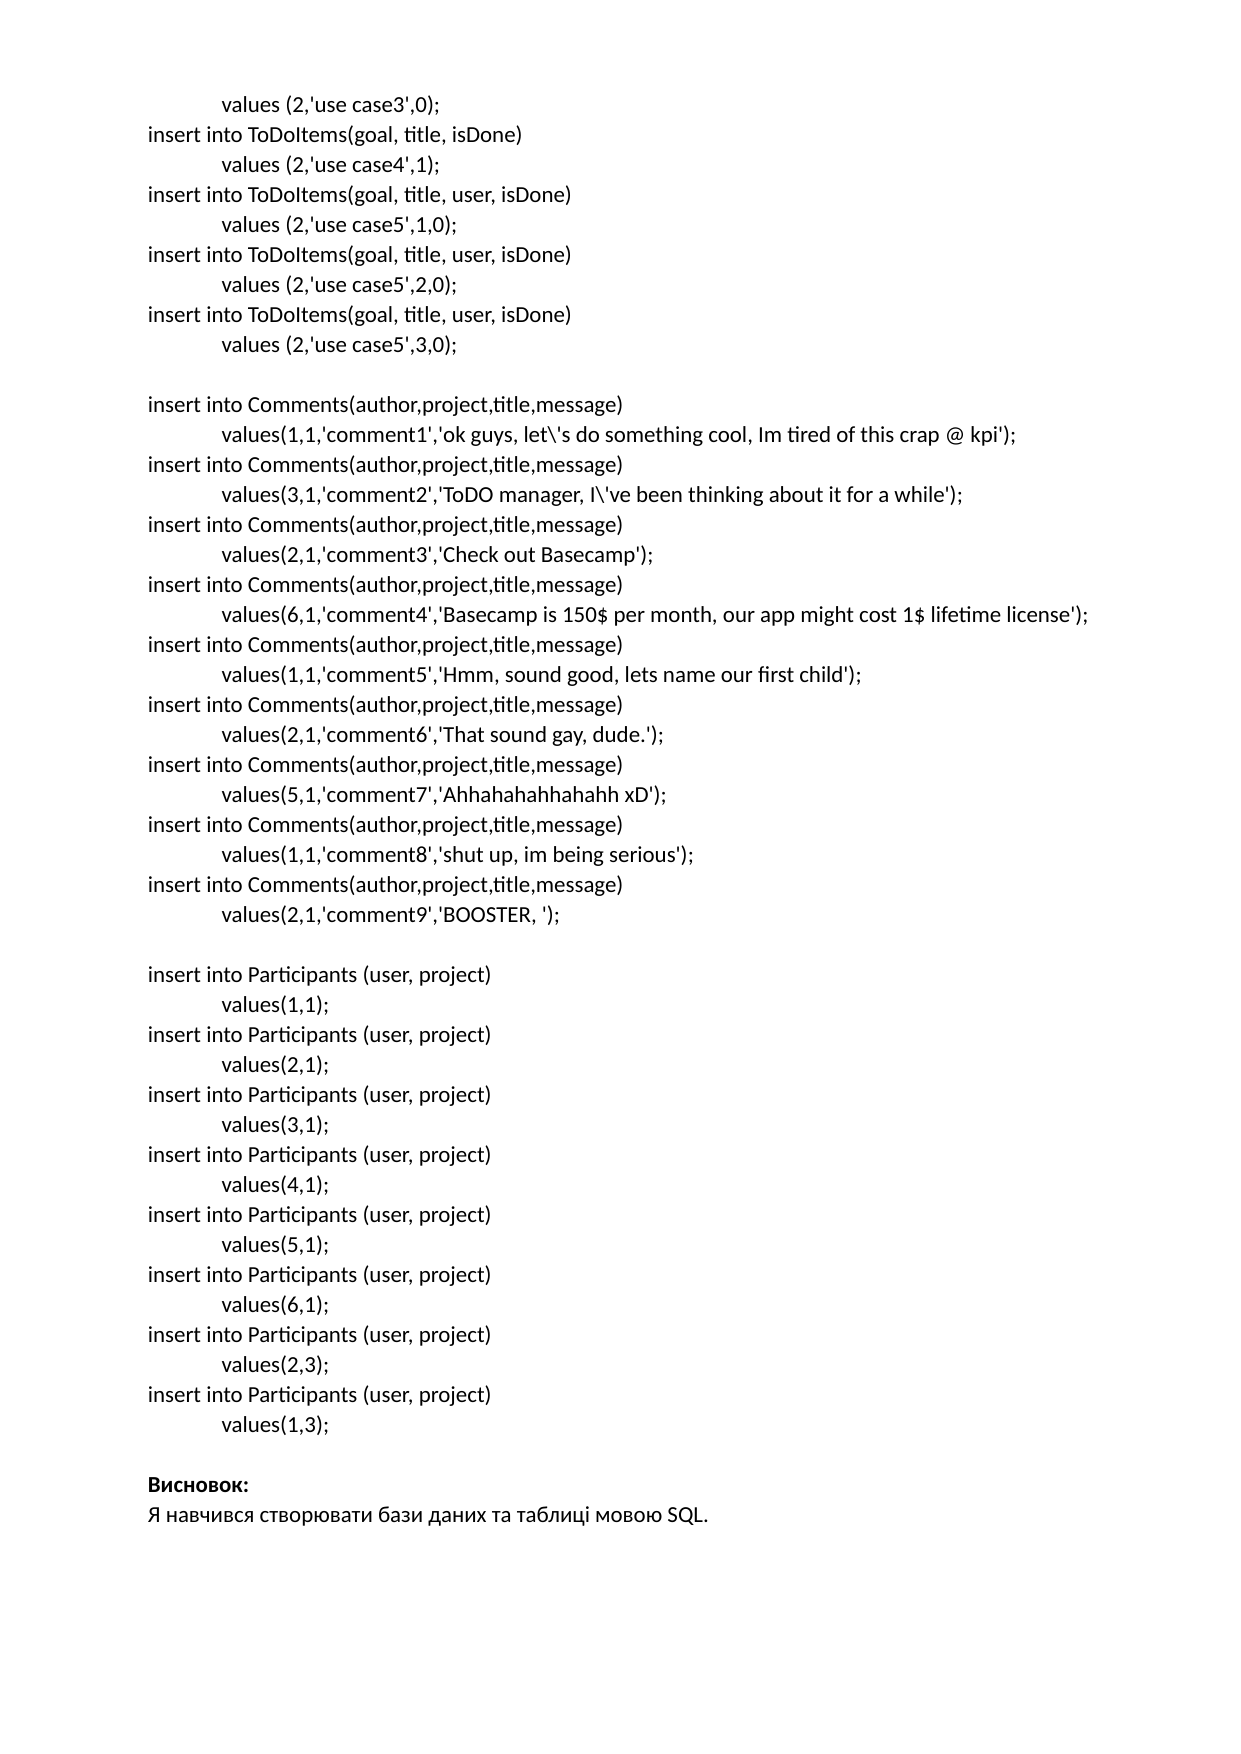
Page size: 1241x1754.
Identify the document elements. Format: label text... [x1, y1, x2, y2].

text values(2,1); [148, 1048, 1152, 1078]
text insert into Comments(author,project,title,message) [148, 448, 1152, 478]
text values(1,1,'comment8','shut up, im being serious'); [148, 838, 1152, 868]
text insert into ToDoItems(goal, title, user, isDone) [148, 298, 1152, 328]
text values(1,1,'comment5','Hmm, sound good, lets name our first child'); [148, 658, 1152, 688]
text values(5,1,'comment7','Ahhahahahhahahh xD'); [148, 778, 1152, 808]
text values (2,'use case5',1,0); [148, 208, 1152, 238]
text values(1,1); [148, 988, 1152, 1018]
text insert into Comments(author,project,title,message) [148, 688, 1152, 718]
text values (2,'use case3',0); [148, 88, 1152, 118]
text insert into Participants (user, project) [148, 958, 1152, 988]
text insert into Participants (user, project) [148, 1258, 1152, 1288]
text insert into Comments(author,project,title,message) [148, 808, 1152, 838]
text insert into Comments(author,project,title,message) [148, 628, 1152, 658]
text insert into Comments(author,project,title,message) [148, 568, 1152, 598]
text Я навчився створювати бази даних та таблиці мовою SQL. [148, 1498, 1152, 1528]
text values(6,1); [148, 1288, 1152, 1318]
text insert into ToDoItems(goal, title, user, isDone) [148, 178, 1152, 208]
text Висновок: [148, 1468, 1152, 1498]
text values(1,3); [148, 1408, 1152, 1438]
text insert into Participants (user, project) [148, 1318, 1152, 1348]
text insert into Comments(author,project,title,message) [148, 388, 1152, 418]
text values(3,1,'comment2','ToDO manager, I\'ve been thinking about it for a while'); [148, 478, 1152, 508]
text insert into Comments(author,project,title,message) [148, 868, 1152, 898]
text values(2,1,'comment9','BOOSTER, '); [148, 898, 1152, 928]
text values(1,1,'comment1','ok guys, let\'s do something cool, Im tired of this crap @ kpi'); [148, 418, 1152, 448]
text values(4,1); [148, 1168, 1152, 1198]
text values(2,1,'comment6','That sound gay, dude.'); [148, 718, 1152, 748]
text insert into Participants (user, project) [148, 1078, 1152, 1108]
text insert into ToDoItems(goal, title, isDone) [148, 118, 1152, 148]
text values(2,3); [148, 1348, 1152, 1378]
text insert into Participants (user, project) [148, 1198, 1152, 1228]
text values (2,'use case4',1); [148, 148, 1152, 178]
text values(5,1); [148, 1228, 1152, 1258]
text values (2,'use case5',3,0); [148, 328, 1152, 358]
text values (2,'use case5',2,0); [148, 268, 1152, 298]
text values(3,1); [148, 1108, 1152, 1138]
text insert into Comments(author,project,title,message) [148, 508, 1152, 538]
text values(6,1,'comment4','Basecamp is 150$ per month, our app might cost 1$ lifetime license'); [148, 598, 1152, 628]
text insert into Participants (user, project) [148, 1018, 1152, 1048]
text insert into Participants (user, project) [148, 1138, 1152, 1168]
text insert into ToDoItems(goal, title, user, isDone) [148, 238, 1152, 268]
text insert into Comments(author,project,title,message) [148, 748, 1152, 778]
text insert into Participants (user, project) [148, 1378, 1152, 1408]
text values(2,1,'comment3','Check out Basecamp'); [148, 538, 1152, 568]
